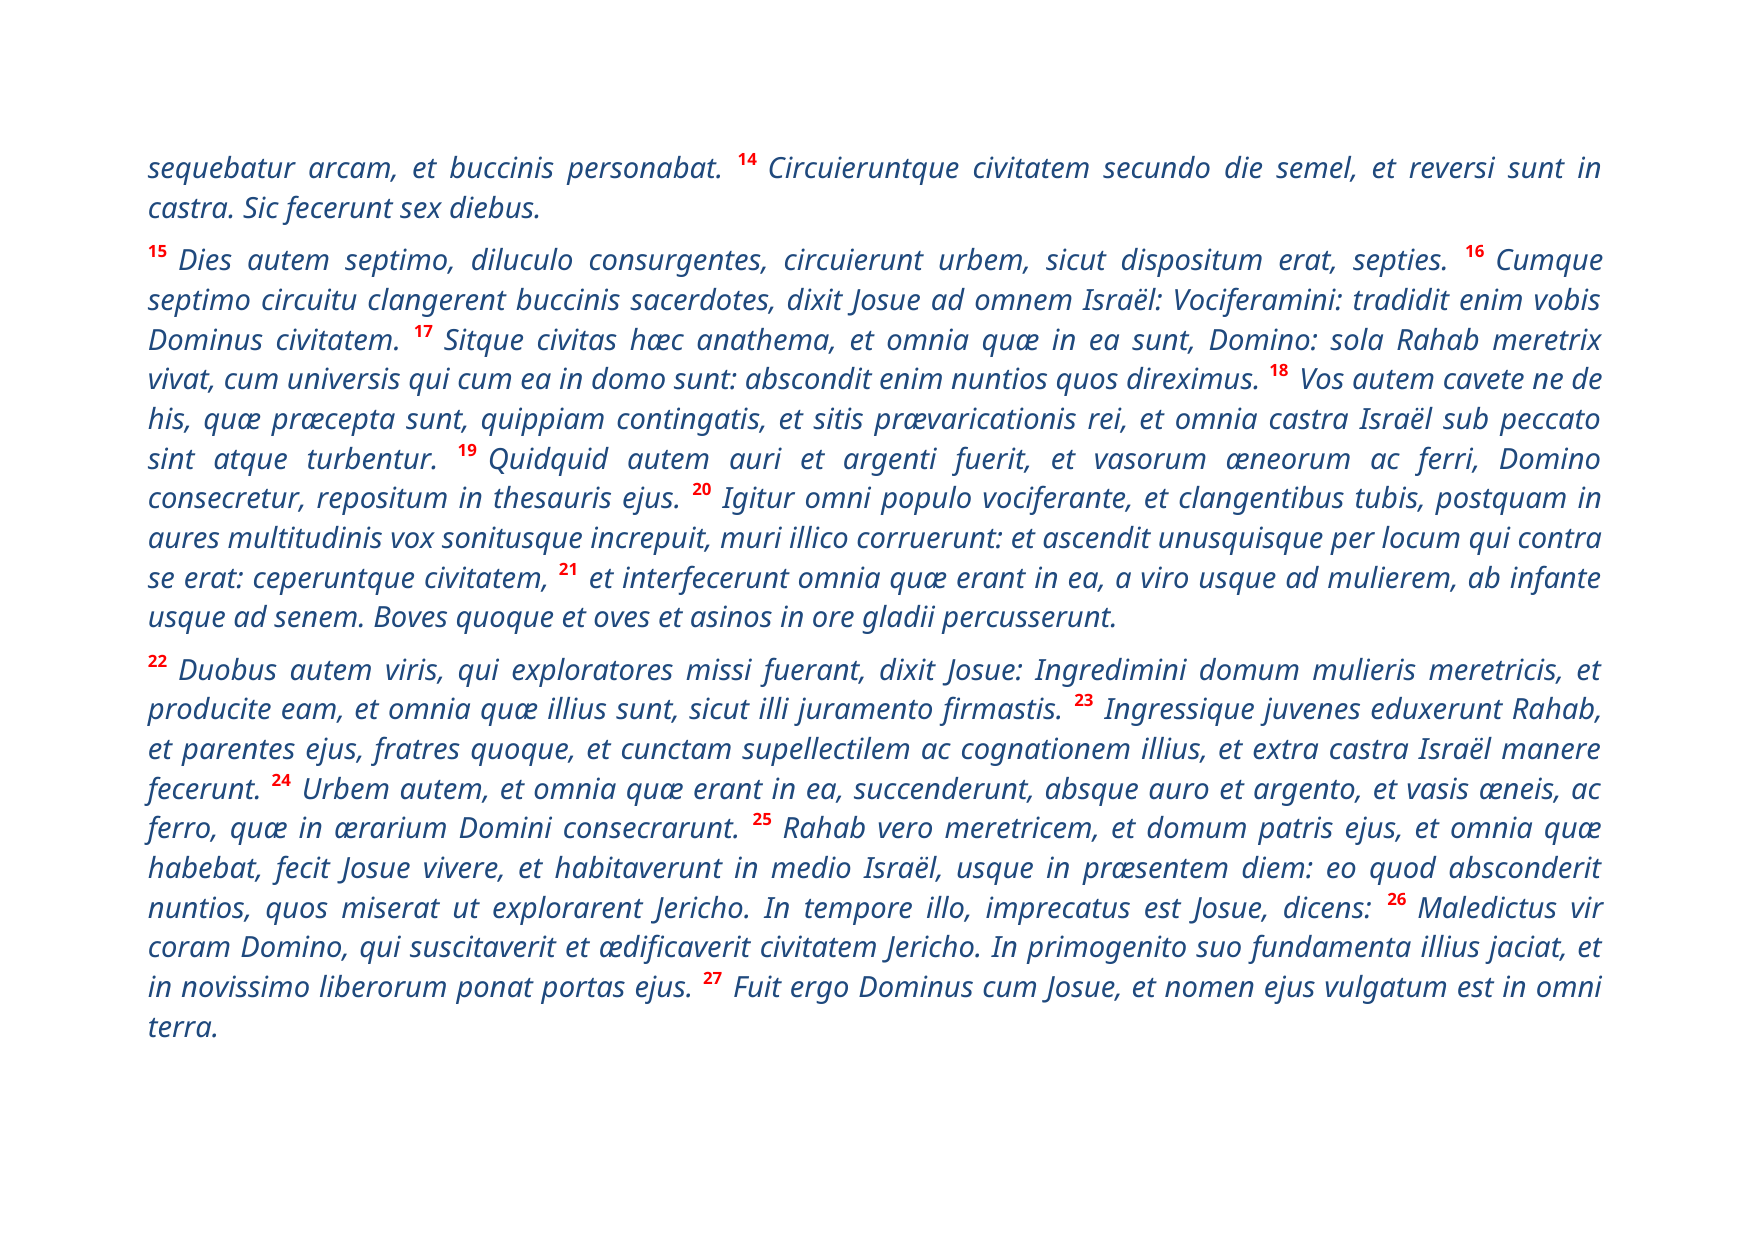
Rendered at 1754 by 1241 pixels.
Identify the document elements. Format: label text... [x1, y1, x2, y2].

text 15 Dies autem septimo, diluculo consurgentes, circuierunt urbem, sicut dispositum erat, septies. 16 Cumque septimo circuitu clangerent buccinis sacerdotes, dixit Josue ad omnem Israël: Vociferamini: tradidit enim vobis Dominus civitatem. 17 Sitque civitas hæc anathema, et omnia quæ in ea sunt, Domino: sola Rahab meretrix vivat, cum universis qui cum ea in domo sunt: abscondit enim nuntios quos direximus. 18 Vos autem cavete ne de his, quæ præcepta sunt, quippiam contingatis, et sitis prævaricationis rei, et omnia castra Israël sub peccato sint atque turbentur. 19 Quidquid autem auri et argenti fuerit, et vasorum æneorum ac ferri, Domino consecretur, repositum in thesauris ejus. 20 Igitur omni populo vociferante, et clangentibus tubis, postquam in aures multitudinis vox sonitusque increpuit, muri illico corruerunt: et ascendit unusquisque per locum qui contra se erat: ceperuntque civitatem, 21 et interfecerunt omnia quæ erant in ea, a viro usque ad mulierem, ab infante usque ad senem. Boves quoque et oves et asinos in ore gladii percusserunt. [148, 239, 1606, 636]
text sequebatur arcam, et buccinis personabat. 14 Circuieruntque civitatem secundo die semel, et reversi sunt in castra. Sic fecerunt sex diebus. [148, 148, 1606, 227]
text 22 Duobus autem viris, qui exploratores missi fuerant, dixit Josue: Ingredimini domum mulieris meretricis, et producite eam, et omnia quæ illius sunt, sicut illi juramento firmastis. 23 Ingressique juvenes eduxerunt Rahab, et parentes ejus, fratres quoque, et cunctam supellectilem ac cognationem illius, et extra castra Israël manere fecerunt. 24 Urbem autem, et omnia quæ erant in ea, succenderunt, absque auro et argento, et vasis æneis, ac ferro, quæ in ærarium Domini consecrarunt. 25 Rahab vero meretricem, et domum patris ejus, et omnia quæ habebat, fecit Josue vivere, et habitaverunt in medio Israël, usque in præsentem diem: eo quod absconderit nuntios, quos miserat ut explorarent Jericho. In tempore illo, imprecatus est Josue, dicens: 26 Maledictus vir coram Domino, qui suscitaverit et ædificaverit civitatem Jericho. In primogenito suo fundamenta illius jaciat, et in novissimo liberorum ponat portas ejus. 27 Fuit ergo Dominus cum Josue, et nomen ejus vulgatum est in omni terra. [148, 649, 1606, 1046]
